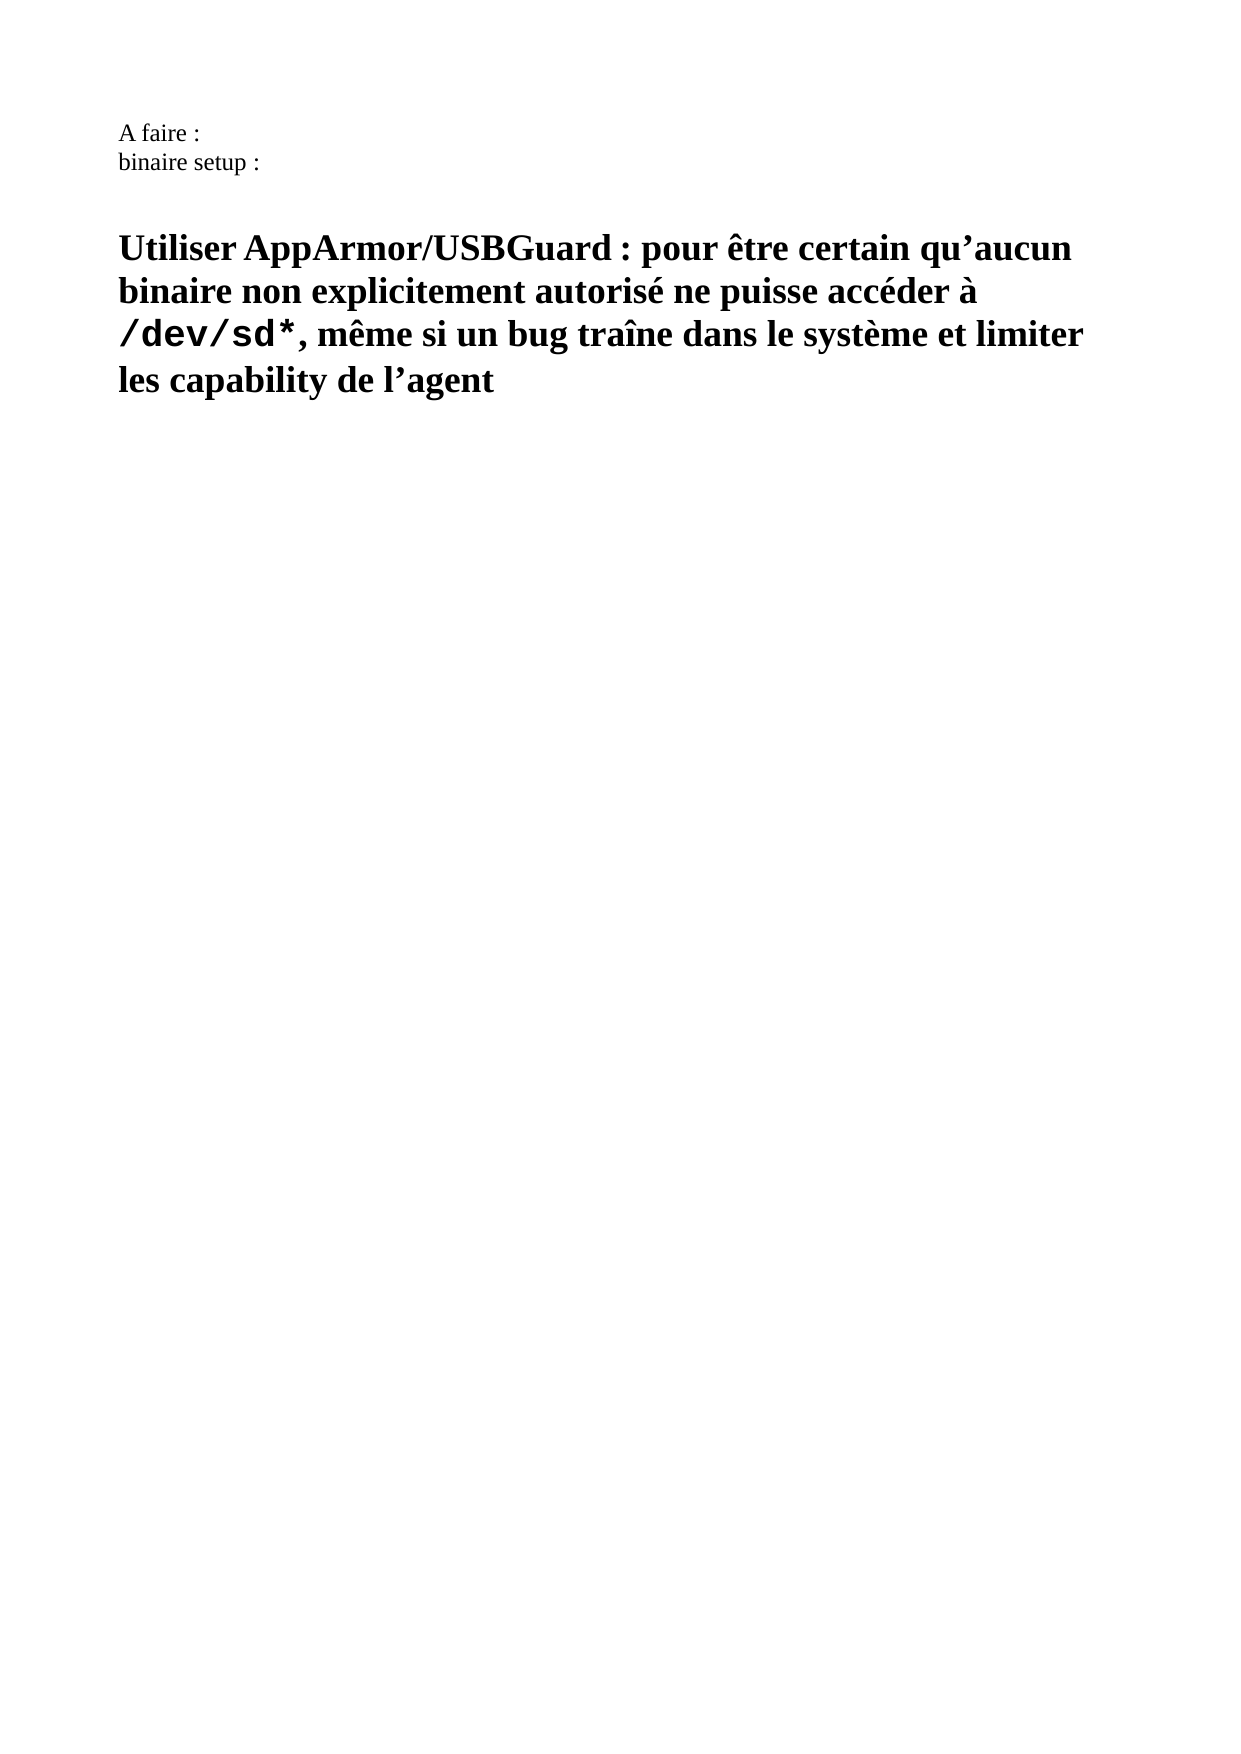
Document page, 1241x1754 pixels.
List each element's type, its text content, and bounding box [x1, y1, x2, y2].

text binaire setup : [118, 147, 1122, 176]
text A faire : [118, 118, 1122, 147]
subtitle Utiliser AppArmor/USBGuard : pour être certain qu’aucun binaire non explicitement autorisé ne puisse accéder à /dev/sd*, même si un bug traîne dans le système et limiter les capability de l’agent [118, 225, 1122, 401]
